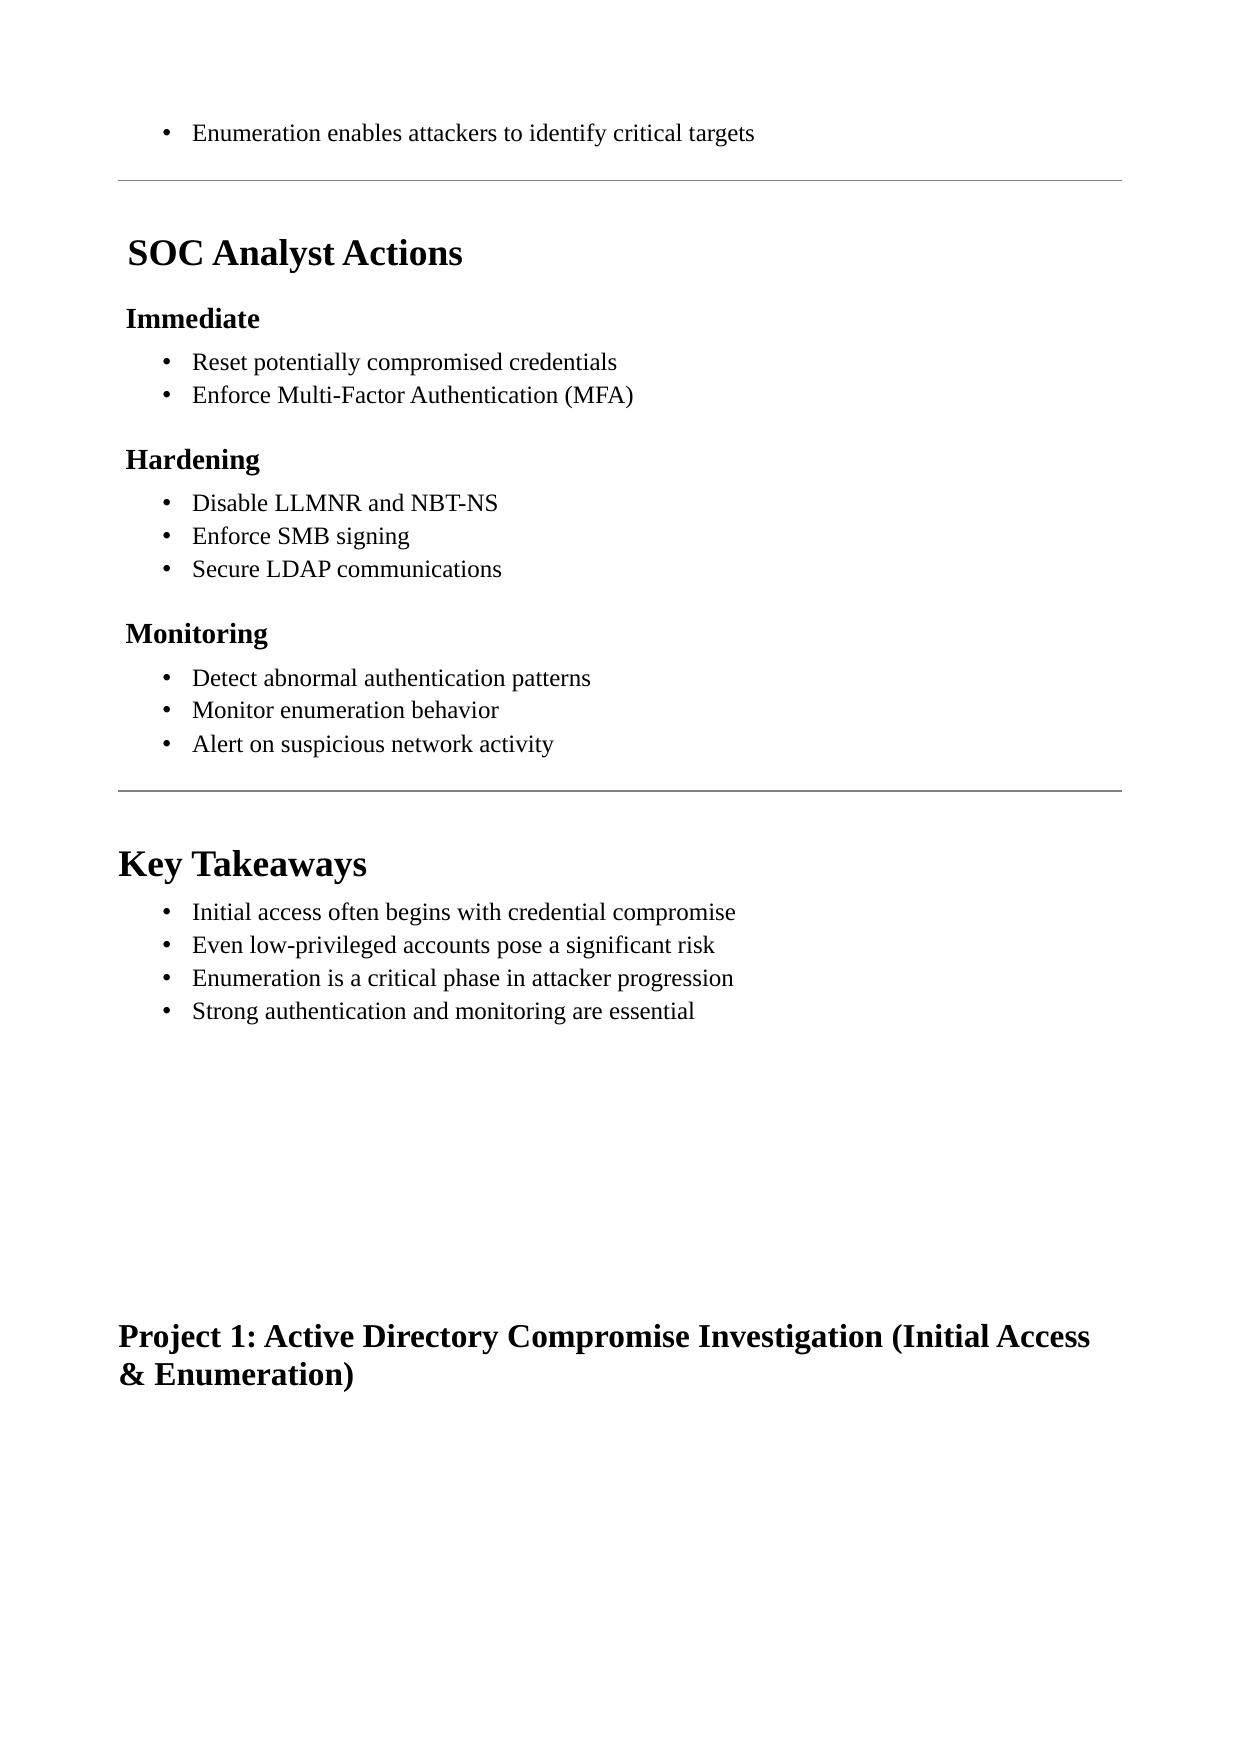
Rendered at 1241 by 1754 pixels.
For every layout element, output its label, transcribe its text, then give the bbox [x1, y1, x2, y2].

subtitle Hardening [118, 442, 1122, 476]
list Reset potentially compromised credentials [162, 347, 1122, 376]
list Secure LDAP communications [162, 554, 1122, 583]
list Initial access often begins with credential compromise [162, 897, 1122, 926]
subtitle Monitoring [118, 617, 1122, 650]
subtitle SOC Analyst Actions [118, 231, 1122, 274]
list Enumeration enables attackers to identify critical targets [162, 118, 1122, 147]
subtitle Key Takeaways [118, 841, 1122, 884]
list Strong authentication and monitoring are essential [162, 996, 1122, 1025]
subtitle Immediate [118, 301, 1122, 334]
list Enforce SMB signing [162, 521, 1122, 550]
subtitle Project 1: Active Directory Compromise Investigation (Initial Access & Enumeration) [118, 1316, 1122, 1393]
list Monitor enumeration behavior [162, 696, 1122, 724]
list Even low-privileged accounts pose a significant risk [162, 930, 1122, 959]
list Enforce Multi-Factor Authentication (MFA) [162, 380, 1122, 409]
list Alert on suspicious network activity [162, 729, 1122, 757]
list Detect abnormal authentication patterns [162, 663, 1122, 691]
list Disable LLMNR and NBT-NS [162, 488, 1122, 517]
list Enumeration is a critical phase in attacker progression [162, 963, 1122, 992]
